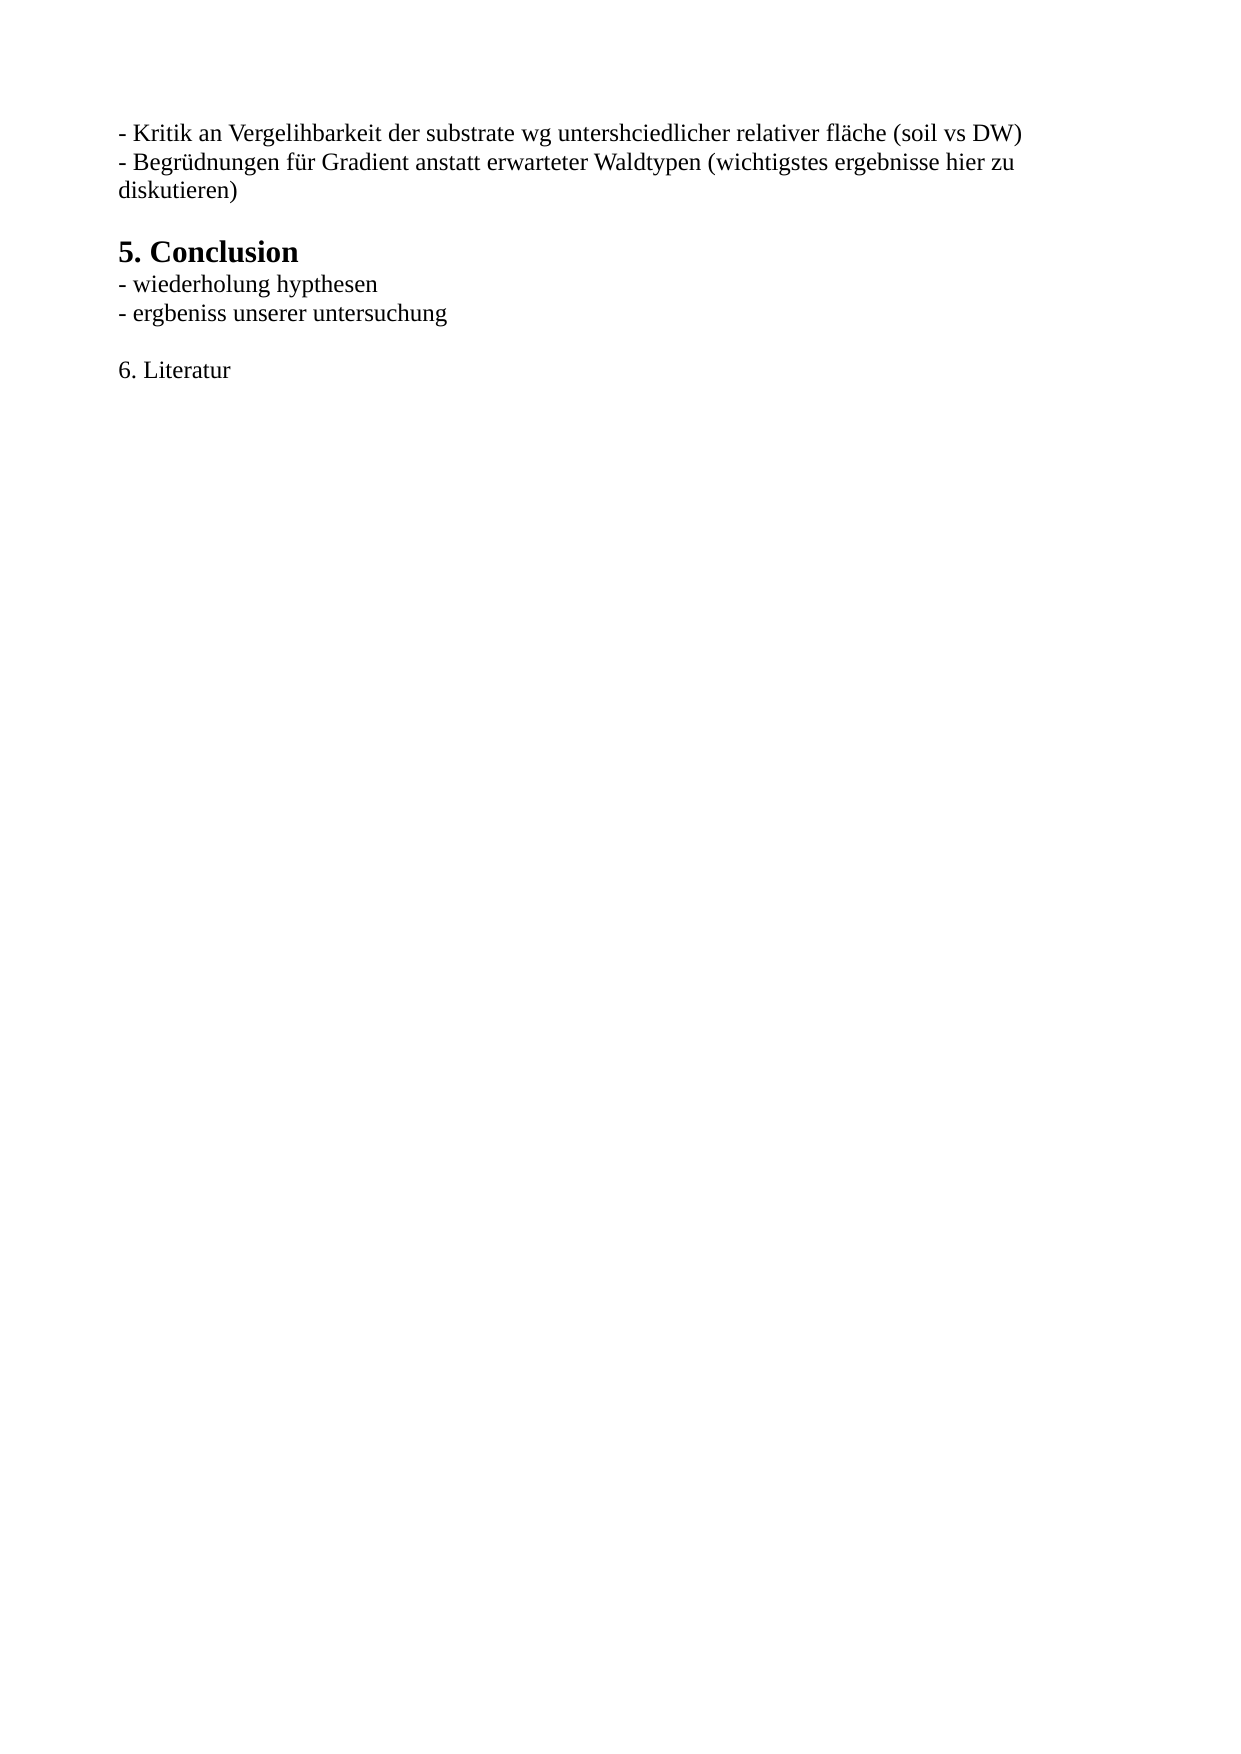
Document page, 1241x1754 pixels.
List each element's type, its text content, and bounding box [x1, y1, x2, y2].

text - Begrüdnungen für Gradient anstatt erwarteter Waldtypen (wichtigstes ergebnisse hier zu diskutieren) [118, 147, 1122, 204]
text 6. Literatur [118, 355, 1122, 384]
text - ergbeniss unserer untersuchung [118, 298, 1122, 327]
text - Kritik an Vergelihbarkeit der substrate wg untershciedlicher relativer fläche (soil vs DW) [118, 118, 1122, 147]
text - wiederholung hypthesen [118, 269, 1122, 298]
text 5. Conclusion [118, 233, 1122, 269]
